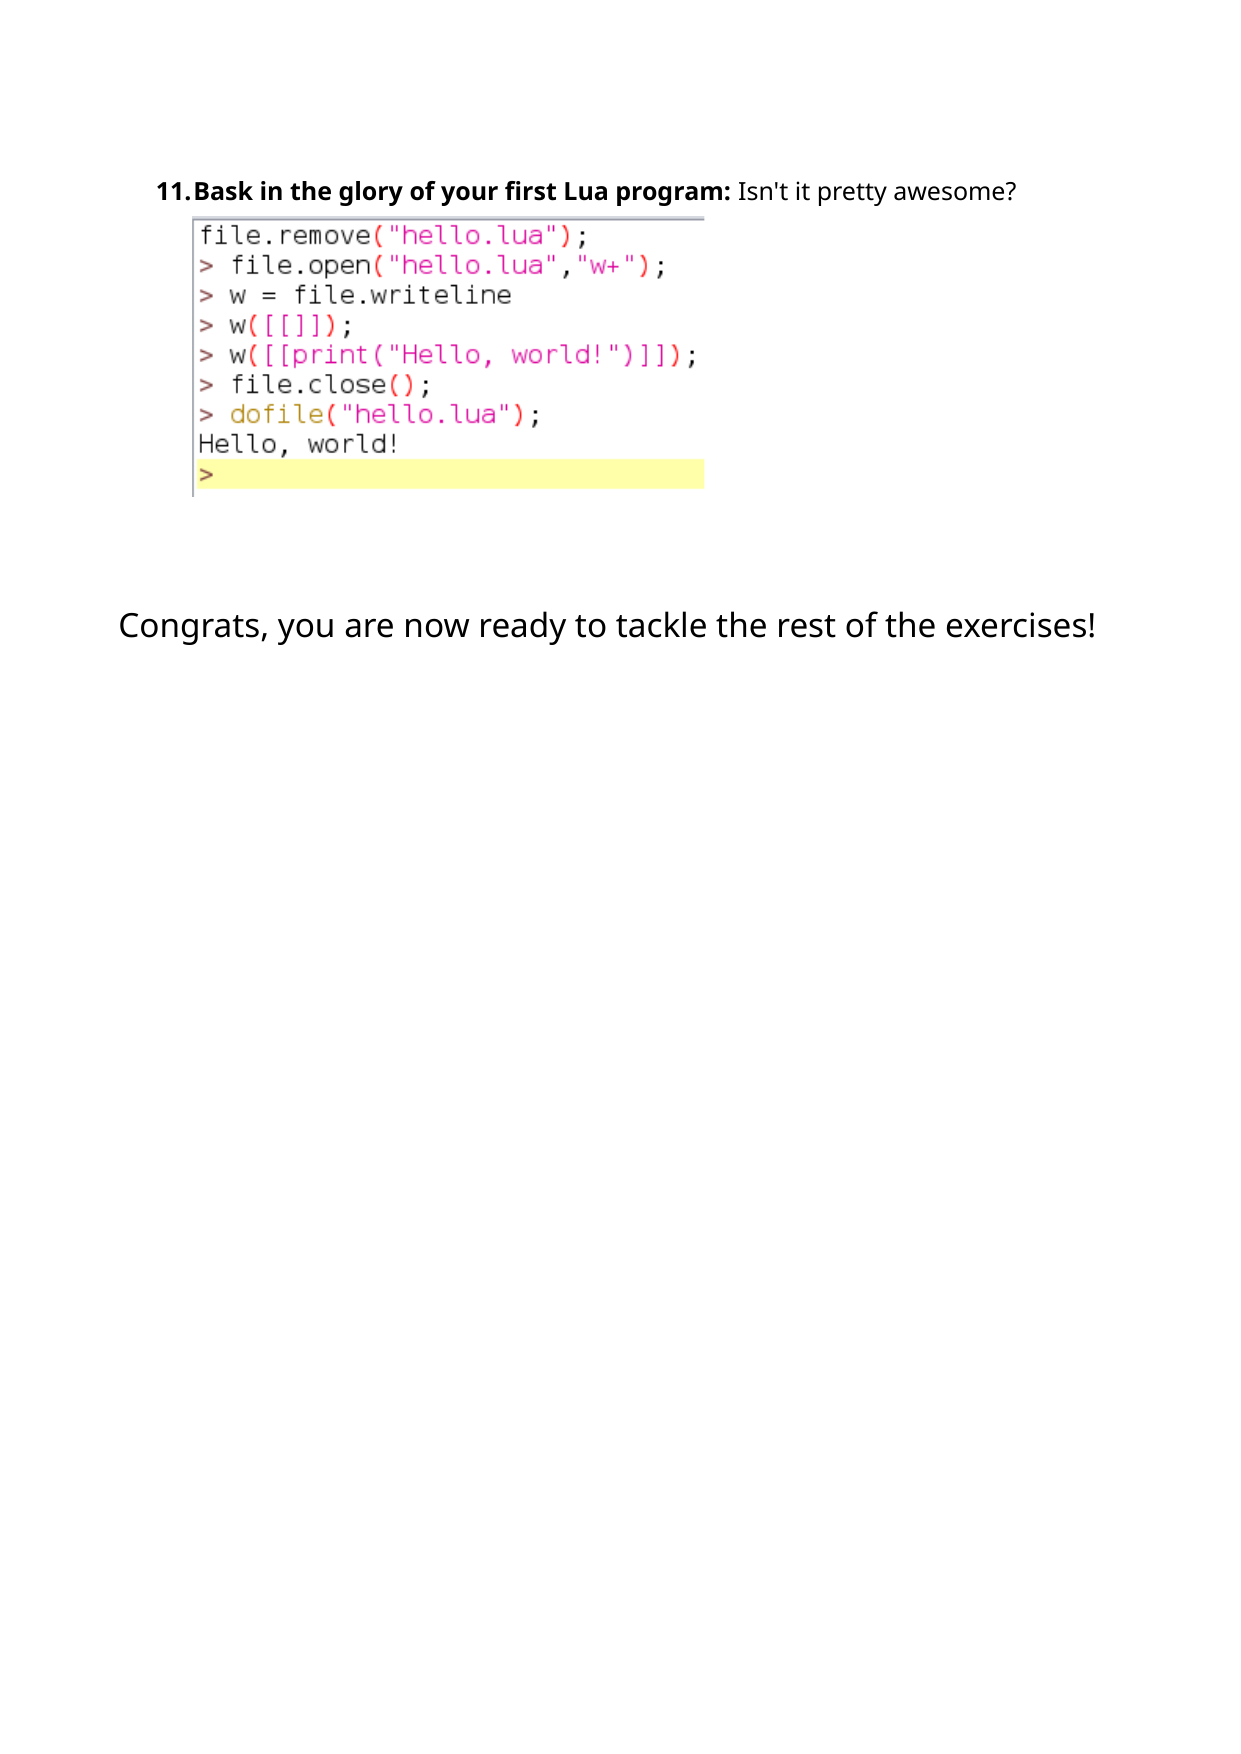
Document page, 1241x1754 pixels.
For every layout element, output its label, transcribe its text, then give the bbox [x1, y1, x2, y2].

list Bask in the glory of your first Lua program: Isn't it pretty awesome? [156, 173, 1122, 208]
text Congrats, you are now ready to tackle the rest of the exercises! [118, 602, 1122, 648]
picture [192, 216, 705, 497]
